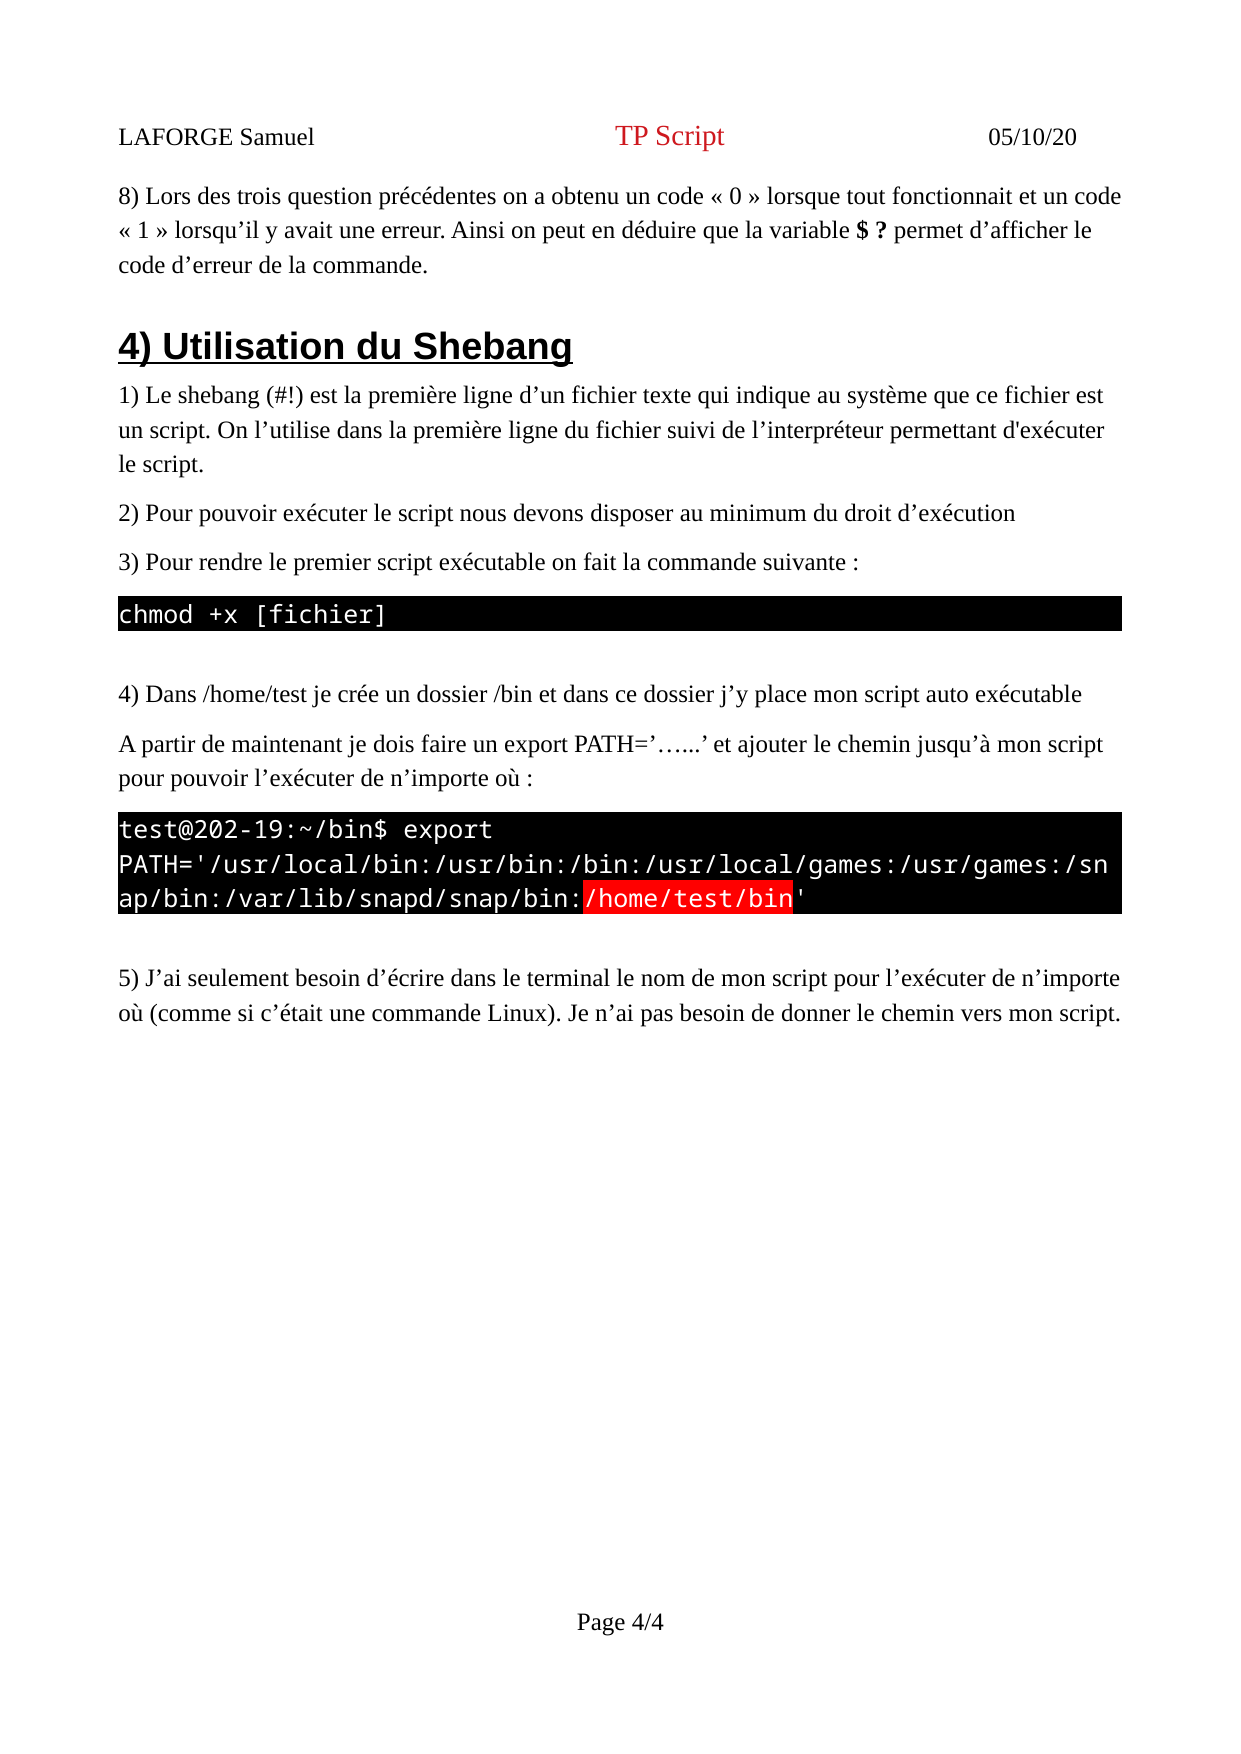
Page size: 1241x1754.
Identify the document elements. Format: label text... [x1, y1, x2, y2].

text 1) Le shebang (#!) est la première ligne d’un fichier texte qui indique au système que ce fichier est un script. On l’utilise dans la première ligne du fichier suivi de l’interpréteur permettant d'exécuter le script. [118, 380, 1122, 478]
text 4) Dans /home/test je crée un dossier /bin et dans ce dossier j’y place mon script auto exécutable [118, 679, 1122, 708]
text 5) J’ai seulement besoin d’écrire dans le terminal le nom de mon script pour l’exécuter de n’importe où (comme si c’était une commande Linux). Je n’ai pas besoin de donner le chemin vers mon script. [118, 963, 1122, 1027]
text A partir de maintenant je dois faire un export PATH=’…...’ et ajouter le chemin jusqu’à mon script pour pouvoir l’exécuter de n’importe où : [118, 729, 1122, 792]
text 8) Lors des trois question précédentes on a obtenu un code « 0 » lorsque tout fonctionnait et un code « 1 » lorsqu’il y avait une erreur. Ainsi on peut en déduire que la variable $ ? permet d’afficher le code d’erreur de la commande. [118, 181, 1122, 279]
text test@202-19:~/bin$ export PATH='/usr/local/bin:/usr/bin:/bin:/usr/local/games:/usr/games:/snap/bin:/var/lib/snapd/snap/bin:/home/test/bin' [118, 812, 1122, 914]
text 3) Pour rendre le premier script exécutable on fait la commande suivante : [118, 547, 1122, 576]
text 2) Pour pouvoir exécuter le script nous devons disposer au minimum du droit d’exécution [118, 498, 1122, 527]
text chmod +x [fichier] [118, 596, 1122, 631]
subtitle 4) Utilisation du Shebang [118, 324, 1122, 368]
